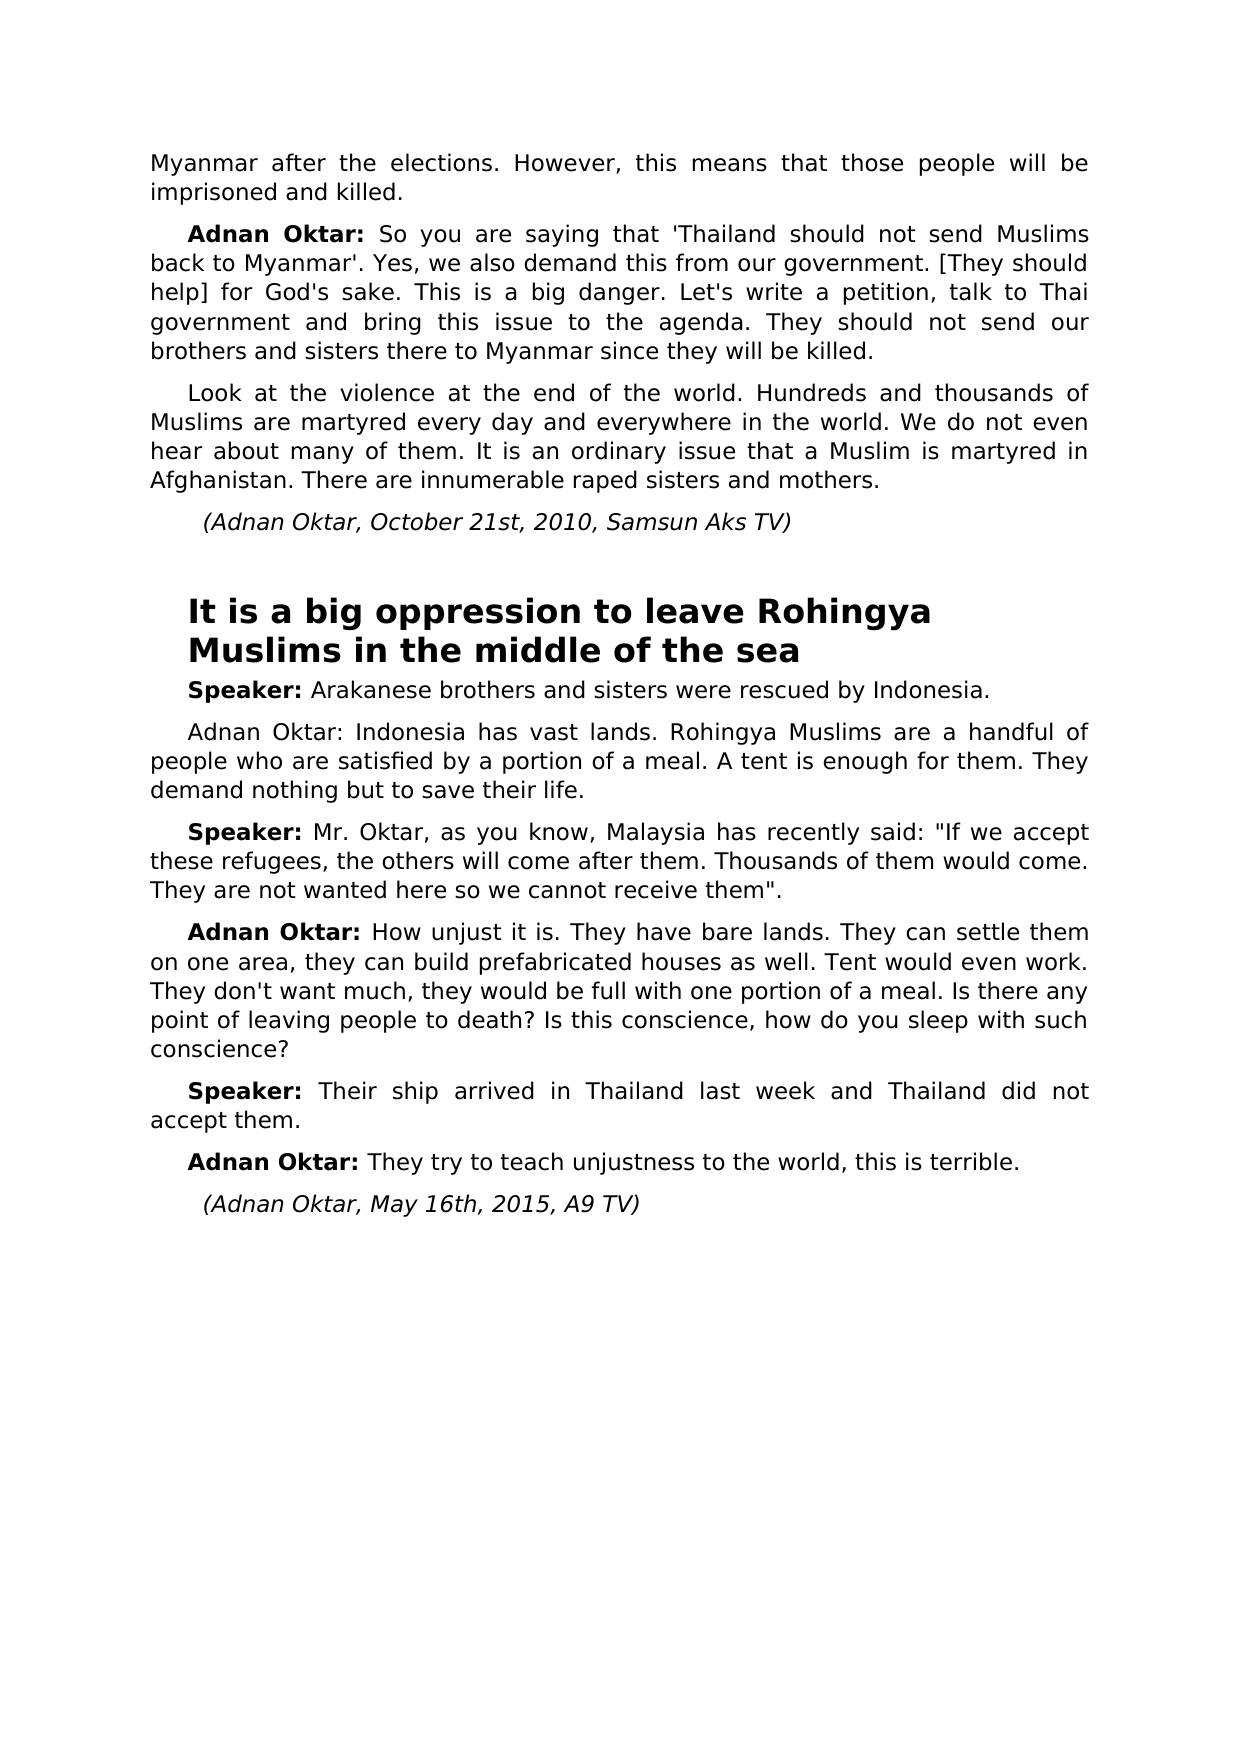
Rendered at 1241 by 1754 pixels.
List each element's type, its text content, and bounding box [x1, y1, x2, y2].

subtitle It is a big oppression to leave Rohingya Muslims in the middle of the sea [187, 593, 1090, 671]
text Speaker: Arakanese brothers and sisters were rescued by Indonesia. [150, 677, 1090, 704]
text Adnan Oktar: They try to teach unjustness to the world, this is terrible. [150, 1149, 1090, 1176]
text Adnan Oktar: How unjust it is. They have bare lands. They can settle them on one area, they can build prefabricated houses as well. Tent would even work. They don't want much, they would be full with one portion of a meal. Is there any point of leaving people to death? Is this conscience, how do you sleep with such conscience? [150, 919, 1090, 1063]
text Speaker: Mr. Oktar, as you know, Malaysia has recently said: "If we accept these refugees, the others will come after them. Thousands of them would come. They are not wanted here so we cannot receive them". [150, 819, 1090, 904]
text Look at the violence at the end of the world. Hundreds and thousands of Muslims are martyred every day and everywhere in the world. We do not even hear about many of them. It is an ordinary issue that a Muslim is martyred in Afghanistan. There are innumerable raped sisters and mothers. [150, 380, 1090, 494]
text (Adnan Oktar, October 21st, 2010, Samsun Aks TV) [202, 509, 1068, 536]
text Myanmar after the elections. However, this means that those people will be imprisoned and killed. [150, 150, 1090, 206]
text Speaker: Their ship arrived in Thailand last week and Thailand did not accept them. [150, 1078, 1090, 1134]
text Adnan Oktar: So you are saying that 'Thailand should not send Muslims back to Myanmar'. Yes, we also demand this from our government. [They should help] for God's sake. This is a big danger. Let's write a petition, talk to Thai government and bring this issue to the agenda. They should not send our brothers and sisters there to Myanmar since they will be killed. [150, 221, 1090, 365]
text Adnan Oktar: Indonesia has vast lands. Rohingya Muslims are a handful of people who are satisfied by a portion of a meal. A tent is enough for them. They demand nothing but to save their life. [150, 719, 1090, 804]
text (Adnan Oktar, May 16th, 2015, A9 TV) [202, 1191, 1068, 1218]
